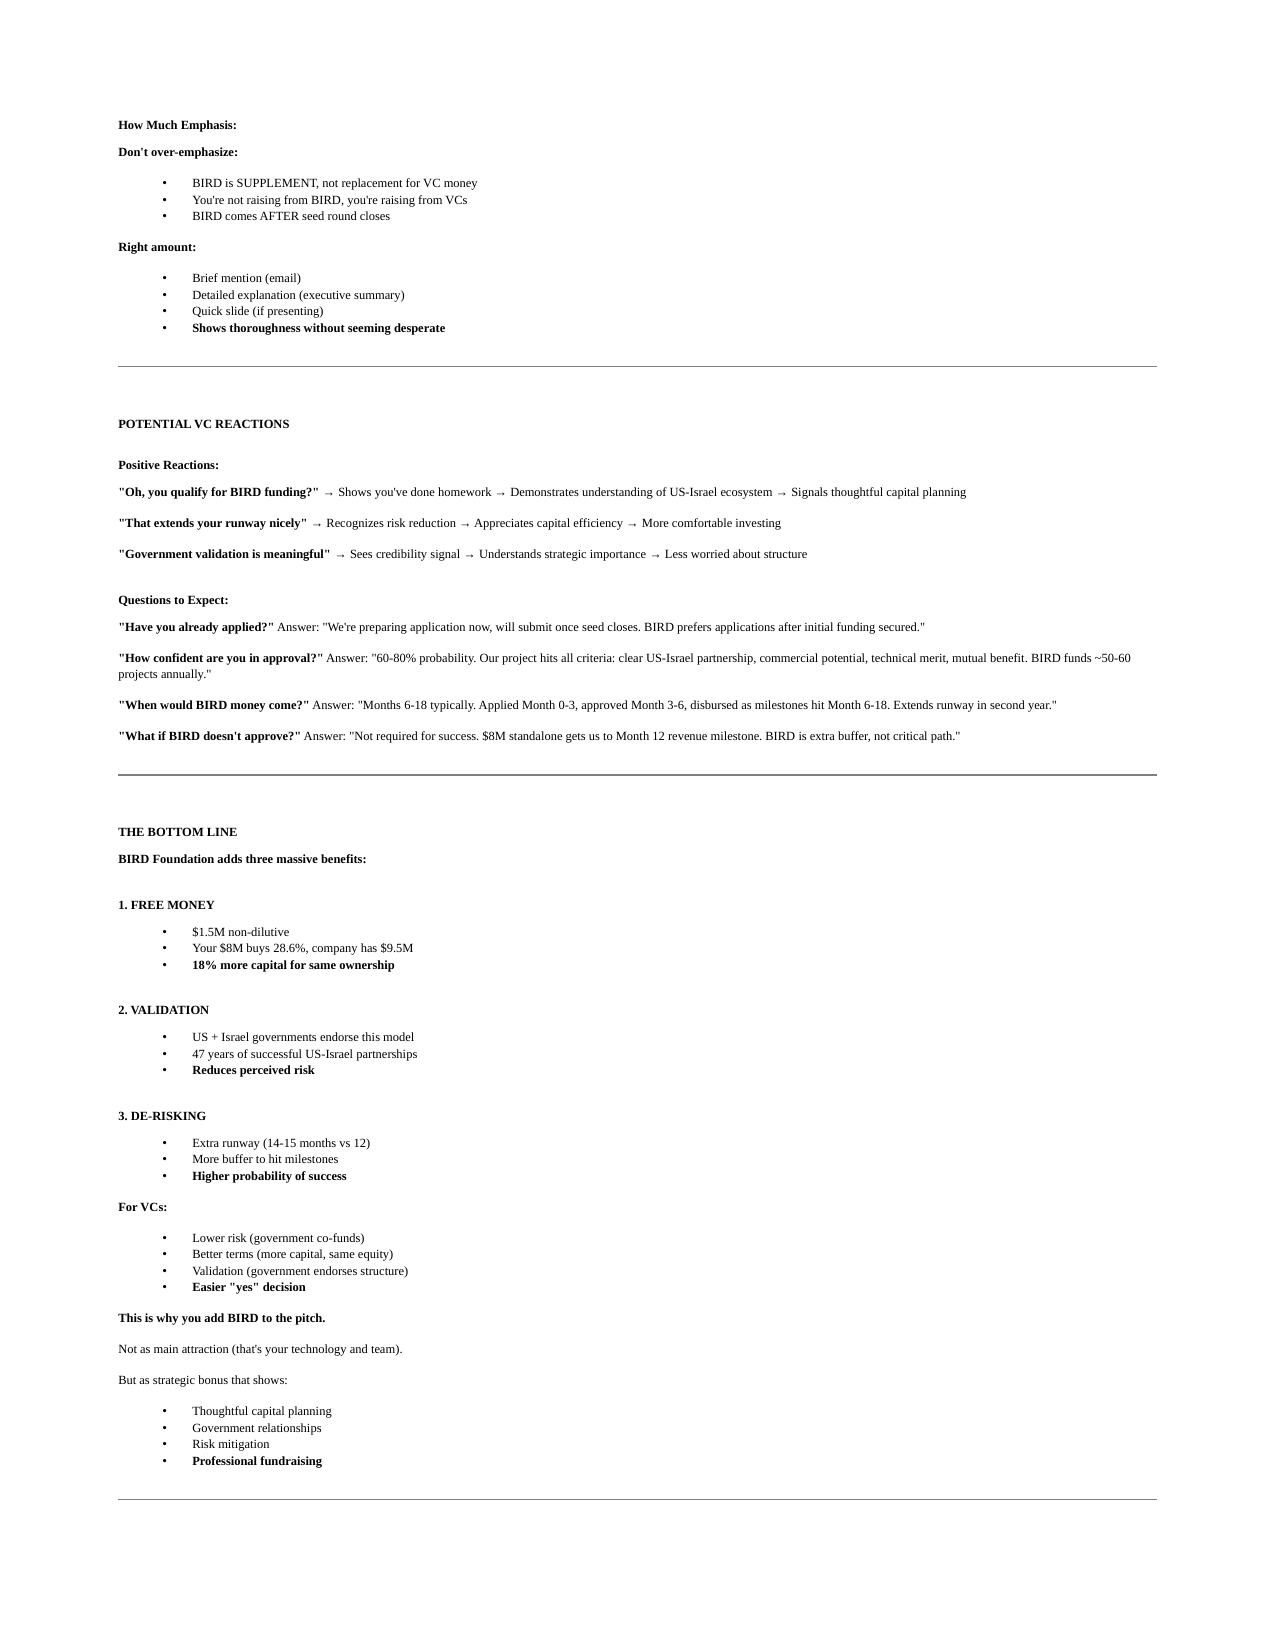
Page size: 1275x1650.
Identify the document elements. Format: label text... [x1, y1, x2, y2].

text "What if BIRD doesn't approve?" Answer: "Not required for success. $8M standalone gets us to Month 12 revenue milestone. BIRD is extra buffer, not critical path." [118, 729, 1157, 743]
list Better terms (more capital, same equity) [162, 1247, 1157, 1261]
list Lower risk (government co-funds) [162, 1230, 1157, 1245]
list Your $8M buys 28.6%, company has $9.5M [162, 941, 1157, 955]
list Government relationships [162, 1420, 1157, 1435]
list Higher probability of success [162, 1168, 1157, 1183]
text Right amount: [118, 240, 1157, 254]
list Professional fundraising [162, 1453, 1157, 1468]
subtitle Positive Reactions: [118, 458, 1157, 472]
list Validation (government endorses structure) [162, 1263, 1157, 1278]
list Brief mention (email) [162, 271, 1157, 285]
text Not as main attraction (that's your technology and team). [118, 1342, 1157, 1356]
list Detailed explanation (executive summary) [162, 287, 1157, 302]
list Risk mitigation [162, 1437, 1157, 1451]
text "Have you already applied?" Answer: "We're preparing application now, will submit once seed closes. BIRD prefers applications after initial funding secured." [118, 619, 1157, 634]
list Easier "yes" decision [162, 1280, 1157, 1294]
list Thoughtful capital planning [162, 1404, 1157, 1418]
text BIRD Foundation adds three massive benefits: [118, 852, 1157, 866]
text "How confident are you in approval?" Answer: "60-80% probability. Our project hits all criteria: clear US-Israel partnership, commercial potential, technical merit, mutual benefit. BIRD funds ~50-60 projects annually." [118, 651, 1157, 681]
list 18% more capital for same ownership [162, 957, 1157, 972]
list $1.5M non-dilutive [162, 924, 1157, 939]
list Quick slide (if presenting) [162, 304, 1157, 318]
text Don't over-emphasize: [118, 145, 1157, 159]
text For VCs: [118, 1199, 1157, 1214]
text "Government validation is meaningful" → Sees credibility signal → Understands strategic importance → Less worried about structure [118, 547, 1157, 561]
subtitle How Much Emphasis: [118, 118, 1157, 132]
list 47 years of successful US-Israel partnerships [162, 1046, 1157, 1061]
subtitle 3. DE-RISKING [118, 1108, 1157, 1123]
subtitle 2. VALIDATION [118, 1003, 1157, 1017]
list BIRD is SUPPLEMENT, not replacement for VC money [162, 176, 1157, 190]
text But as strategic bonus that shows: [118, 1373, 1157, 1387]
list Reduces perceived risk [162, 1063, 1157, 1077]
list US + Israel governments endorse this model [162, 1030, 1157, 1044]
list Shows thoroughness without seeming desperate [162, 320, 1157, 335]
subtitle 1. FREE MONEY [118, 898, 1157, 912]
text "When would BIRD money come?" Answer: "Months 6-18 typically. Applied Month 0-3, approved Month 3-6, disbursed as milestones hit Month 6-18. Extends runway in second year." [118, 698, 1157, 712]
text "That extends your runway nicely" → Recognizes risk reduction → Appreciates capital efficiency → More comfortable investing [118, 516, 1157, 530]
subtitle THE BOTTOM LINE [118, 825, 1157, 839]
list You're not raising from BIRD, you're raising from VCs [162, 192, 1157, 207]
list Extra runway (14-15 months vs 12) [162, 1135, 1157, 1150]
text "Oh, you qualify for BIRD funding?" → Shows you've done homework → Demonstrates understanding of US-Israel ecosystem → Signals thoughtful capital planning [118, 485, 1157, 499]
subtitle POTENTIAL VC REACTIONS [118, 417, 1157, 431]
list More buffer to hit milestones [162, 1152, 1157, 1166]
list BIRD comes AFTER seed round closes [162, 209, 1157, 223]
text This is why you add BIRD to the pitch. [118, 1311, 1157, 1325]
subtitle Questions to Expect: [118, 593, 1157, 607]
